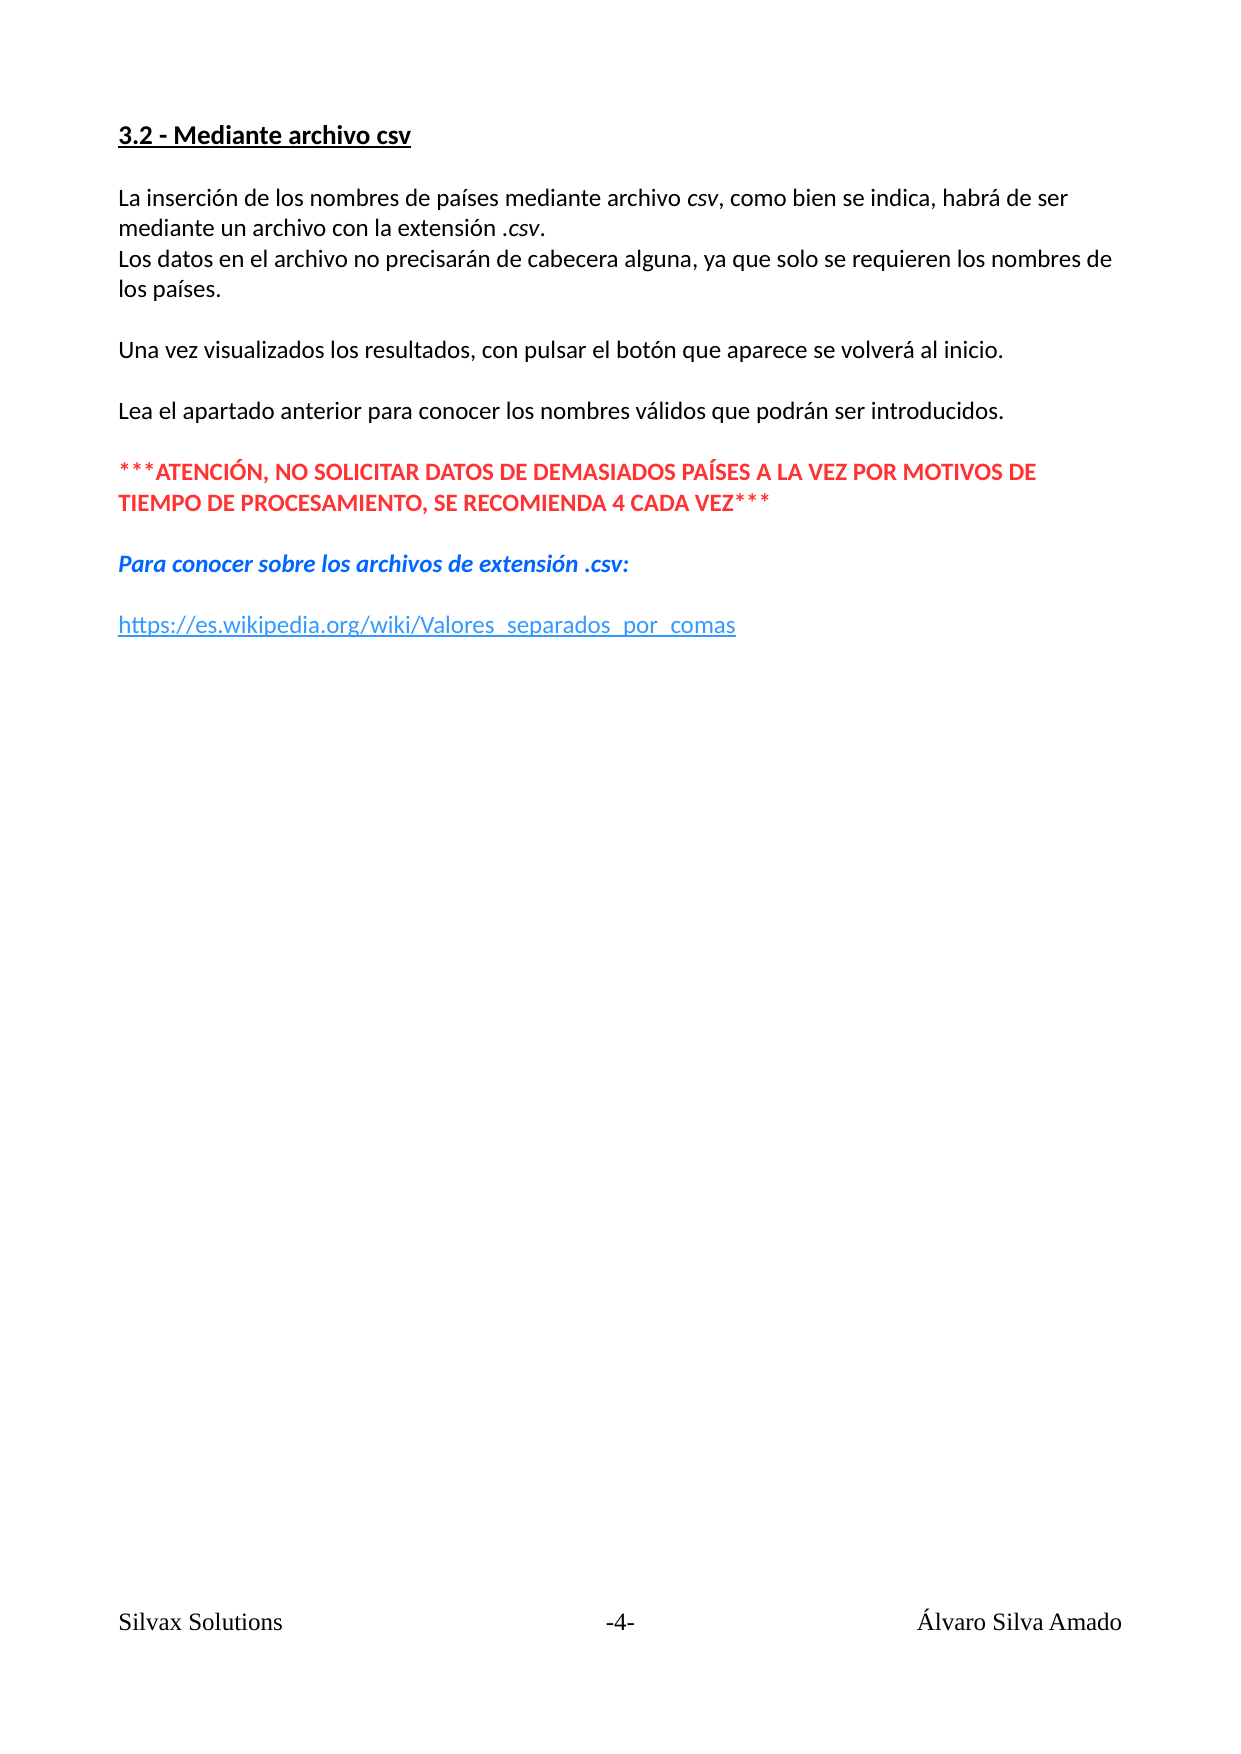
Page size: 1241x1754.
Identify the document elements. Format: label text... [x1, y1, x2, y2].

text 3.2 - Mediante archivo csv [118, 118, 1122, 151]
text ***ATENCIÓN, NO SOLICITAR DATOS DE DEMASIADOS PAÍSES A LA VEZ POR MOTIVOS DE TIEMPO DE PROCESAMIENTO, SE RECOMIENDA 4 CADA VEZ*** [118, 456, 1122, 517]
text Lea el apartado anterior para conocer los nombres válidos que podrán ser introducidos. [118, 365, 1122, 426]
text La inserción de los nombres de países mediante archivo csv, como bien se indica, habrá de ser mediante un archivo con la extensión .csv. Los datos en el archivo no precisarán de cabecera alguna, ya que solo se requieren los nombres de los países. [118, 182, 1122, 334]
text Para conocer sobre los archivos de extensión .csv: https://es.wikipedia.org/wiki/Valores_separados_por_comas [118, 548, 1122, 639]
text Una vez visualizados los resultados, con pulsar el botón que aparece se volverá al inicio. [118, 334, 1122, 365]
